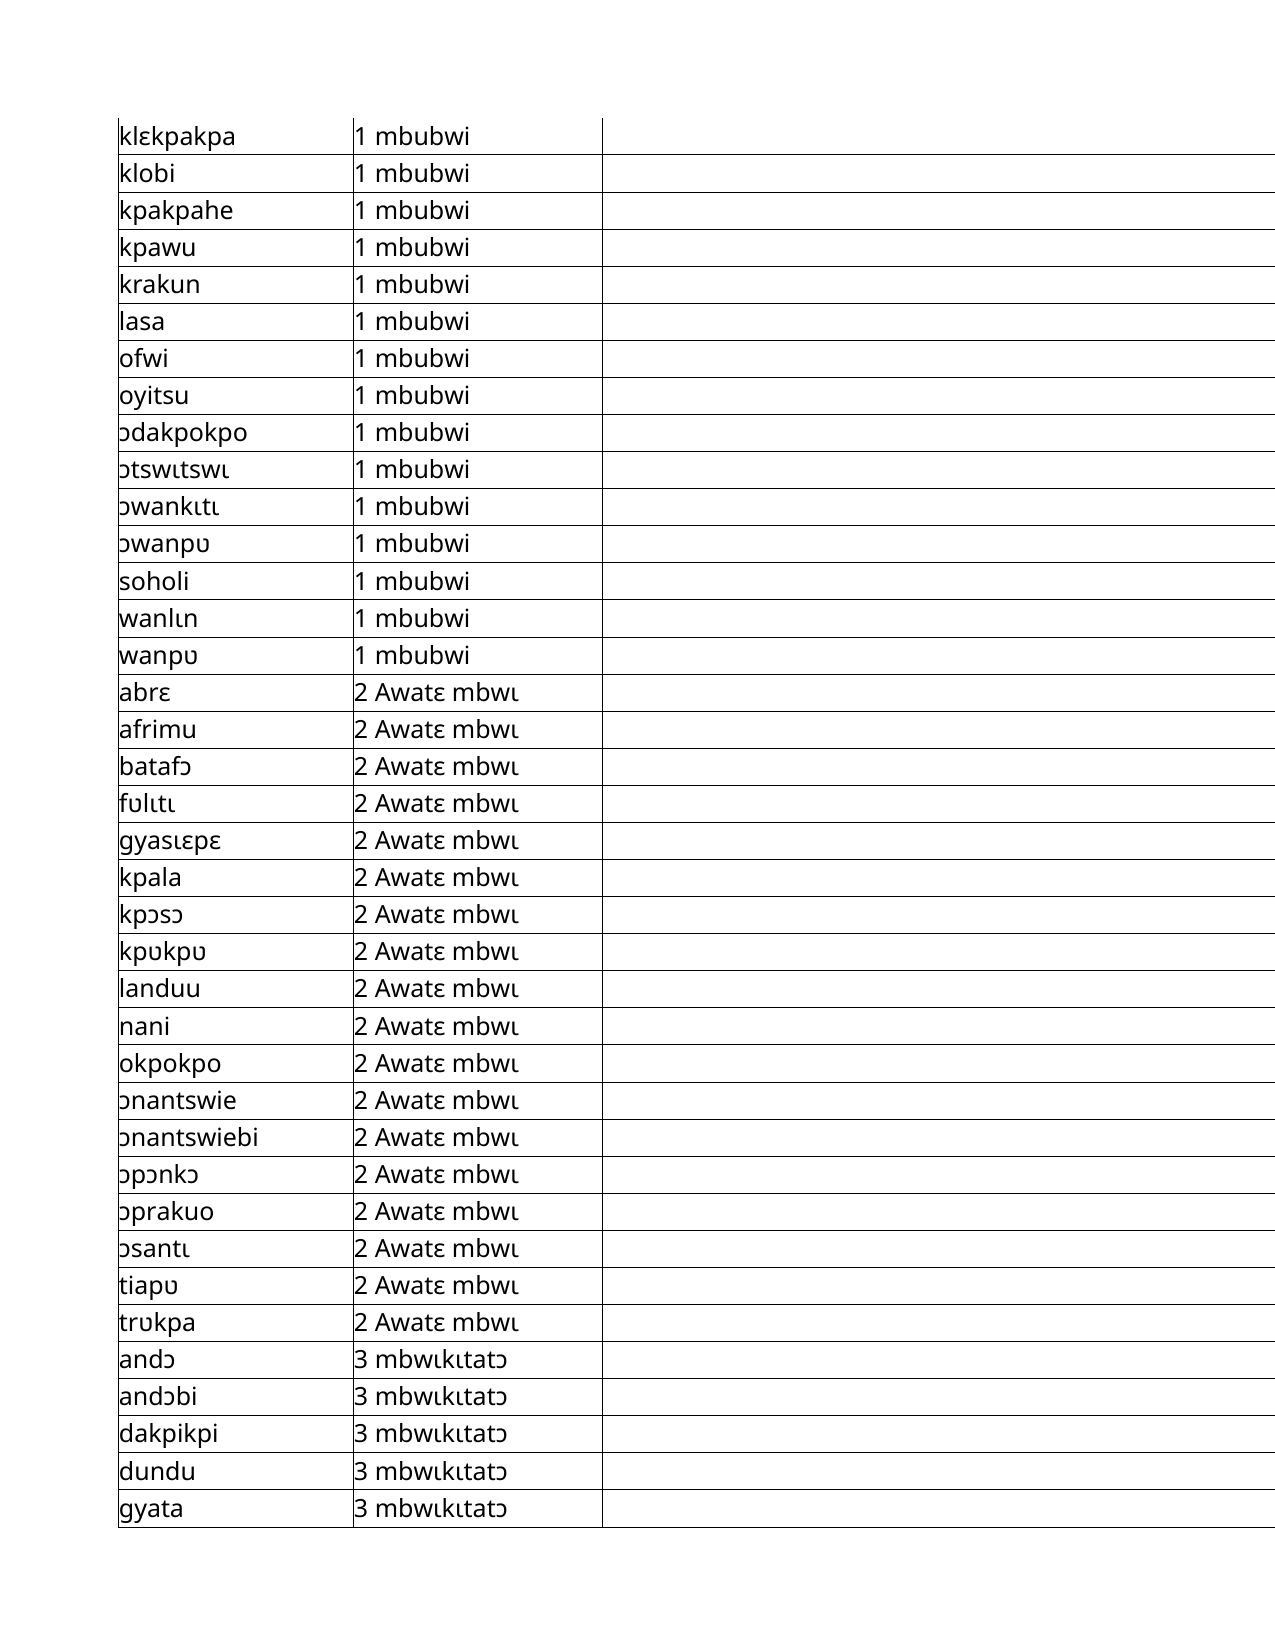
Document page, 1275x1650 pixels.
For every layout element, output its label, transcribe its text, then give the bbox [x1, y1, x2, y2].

table_cell 3 mbwɩkɩtatɔ [354, 1416, 602, 1452]
table_cell [603, 934, 1275, 970]
table_cell 2 Awatɛ mbwɩ [354, 1231, 602, 1267]
table_cell 2 Awatɛ mbwɩ [354, 712, 602, 748]
table_cell [603, 1490, 1275, 1527]
table_cell [603, 489, 1275, 525]
table_cell 2 Awatɛ mbwɩ [354, 1305, 602, 1341]
table_cell 1 mbubwi [354, 600, 602, 637]
table_cell 2 Awatɛ mbwɩ [354, 1268, 602, 1304]
table_cell soholi [119, 563, 353, 599]
table_cell [603, 415, 1275, 451]
table_cell [603, 526, 1275, 562]
table_cell ɔnantswiebi [119, 1120, 353, 1156]
table_cell batafɔ [119, 749, 353, 785]
table_cell gyata [119, 1490, 353, 1527]
table_cell 2 Awatɛ mbwɩ [354, 934, 602, 970]
table_cell andɔbi [119, 1379, 353, 1415]
table_cell 1 mbubwi [354, 378, 602, 414]
table_cell 1 mbubwi [354, 155, 602, 192]
table_cell trʋkpa [119, 1305, 353, 1341]
table_cell abrɛ [119, 675, 353, 711]
table_cell afrimu [119, 712, 353, 748]
table_cell [603, 304, 1275, 340]
table_cell [603, 1008, 1275, 1044]
table_cell [603, 1083, 1275, 1119]
table_cell 1 mbubwi [354, 415, 602, 451]
table_cell [603, 378, 1275, 414]
table_cell [603, 749, 1275, 785]
table_cell 1 mbubwi [354, 304, 602, 340]
table_cell 1 mbubwi [354, 230, 602, 266]
table_cell dakpikpi [119, 1416, 353, 1452]
table_cell [603, 860, 1275, 896]
table_cell 2 Awatɛ mbwɩ [354, 1120, 602, 1156]
table_cell 2 Awatɛ mbwɩ [354, 786, 602, 822]
table_cell 2 Awatɛ mbwɩ [354, 971, 602, 1007]
table_cell kpawu [119, 230, 353, 266]
table_cell tiapʋ [119, 1268, 353, 1304]
table_cell andɔ [119, 1342, 353, 1378]
table_cell 2 Awatɛ mbwɩ [354, 897, 602, 933]
table_cell [603, 563, 1275, 599]
table_cell kpɔsɔ [119, 897, 353, 933]
table_cell krakun [119, 267, 353, 303]
table_cell dundu [119, 1453, 353, 1489]
table_cell [603, 897, 1275, 933]
table_cell kpala [119, 860, 353, 896]
table_cell 2 Awatɛ mbwɩ [354, 860, 602, 896]
table_cell wanpʋ [119, 638, 353, 674]
table_cell fʋlɩtɩ [119, 786, 353, 822]
table_cell ɔnantswie [119, 1083, 353, 1119]
table_cell 3 mbwɩkɩtatɔ [354, 1453, 602, 1489]
table_cell wanlɩn [119, 600, 353, 637]
table_cell 2 Awatɛ mbwɩ [354, 1045, 602, 1082]
table_cell 2 Awatɛ mbwɩ [354, 675, 602, 711]
table_cell ɔpɔnkɔ [119, 1157, 353, 1193]
table_cell ɔwanpʋ [119, 526, 353, 562]
table_cell [603, 155, 1275, 192]
table_cell [603, 452, 1275, 488]
table_cell [603, 1268, 1275, 1304]
table_cell [603, 638, 1275, 674]
table_cell 1 mbubwi [354, 563, 602, 599]
table_cell 2 Awatɛ mbwɩ [354, 823, 602, 859]
table_cell gyasɩɛpɛ [119, 823, 353, 859]
table_cell 2 Awatɛ mbwɩ [354, 1083, 602, 1119]
table_cell [603, 1157, 1275, 1193]
table_cell [603, 971, 1275, 1007]
table_cell 1 mbubwi [354, 118, 602, 154]
table_cell 1 mbubwi [354, 526, 602, 562]
table_cell klobi [119, 155, 353, 192]
table_cell ɔwankɩtɩ [119, 489, 353, 525]
table_cell ɔprakuo [119, 1194, 353, 1230]
table_cell okpokpo [119, 1045, 353, 1082]
table_cell [603, 712, 1275, 748]
table_cell landuu [119, 971, 353, 1007]
table_cell [603, 675, 1275, 711]
table_cell [603, 193, 1275, 229]
table_cell [603, 1379, 1275, 1415]
table_cell lasa [119, 304, 353, 340]
table_cell oyitsu [119, 378, 353, 414]
table_cell [603, 1453, 1275, 1489]
table_cell 2 Awatɛ mbwɩ [354, 749, 602, 785]
table_cell [603, 1120, 1275, 1156]
table_cell [603, 1342, 1275, 1378]
table_cell 1 mbubwi [354, 452, 602, 488]
table_cell [603, 600, 1275, 637]
table_cell ɔdakpokpo [119, 415, 353, 451]
table_cell [603, 341, 1275, 377]
table_cell kpʋkpʋ [119, 934, 353, 970]
table_cell 2 Awatɛ mbwɩ [354, 1194, 602, 1230]
table_cell [603, 267, 1275, 303]
table_cell [603, 823, 1275, 859]
table_cell klɛkpakpa [119, 118, 353, 154]
table_cell 1 mbubwi [354, 489, 602, 525]
table_cell 1 mbubwi [354, 638, 602, 674]
table_cell 1 mbubwi [354, 193, 602, 229]
table_cell [603, 1416, 1275, 1452]
table_cell [603, 230, 1275, 266]
table_cell ofwi [119, 341, 353, 377]
table_cell 3 mbwɩkɩtatɔ [354, 1342, 602, 1378]
table_cell [603, 118, 1275, 154]
table_cell [603, 1305, 1275, 1341]
table_cell ɔtswɩtswɩ [119, 452, 353, 488]
table_cell [603, 786, 1275, 822]
table_cell [603, 1045, 1275, 1082]
table_cell 3 mbwɩkɩtatɔ [354, 1379, 602, 1415]
table_cell 1 mbubwi [354, 341, 602, 377]
table_cell 3 mbwɩkɩtatɔ [354, 1490, 602, 1527]
table_cell 2 Awatɛ mbwɩ [354, 1008, 602, 1044]
table_cell [603, 1231, 1275, 1267]
table_cell nani [119, 1008, 353, 1044]
table_cell [603, 1194, 1275, 1230]
table_cell ɔsantɩ [119, 1231, 353, 1267]
table_cell 1 mbubwi [354, 267, 602, 303]
table_cell 2 Awatɛ mbwɩ [354, 1157, 602, 1193]
table_cell kpakpahe [119, 193, 353, 229]
